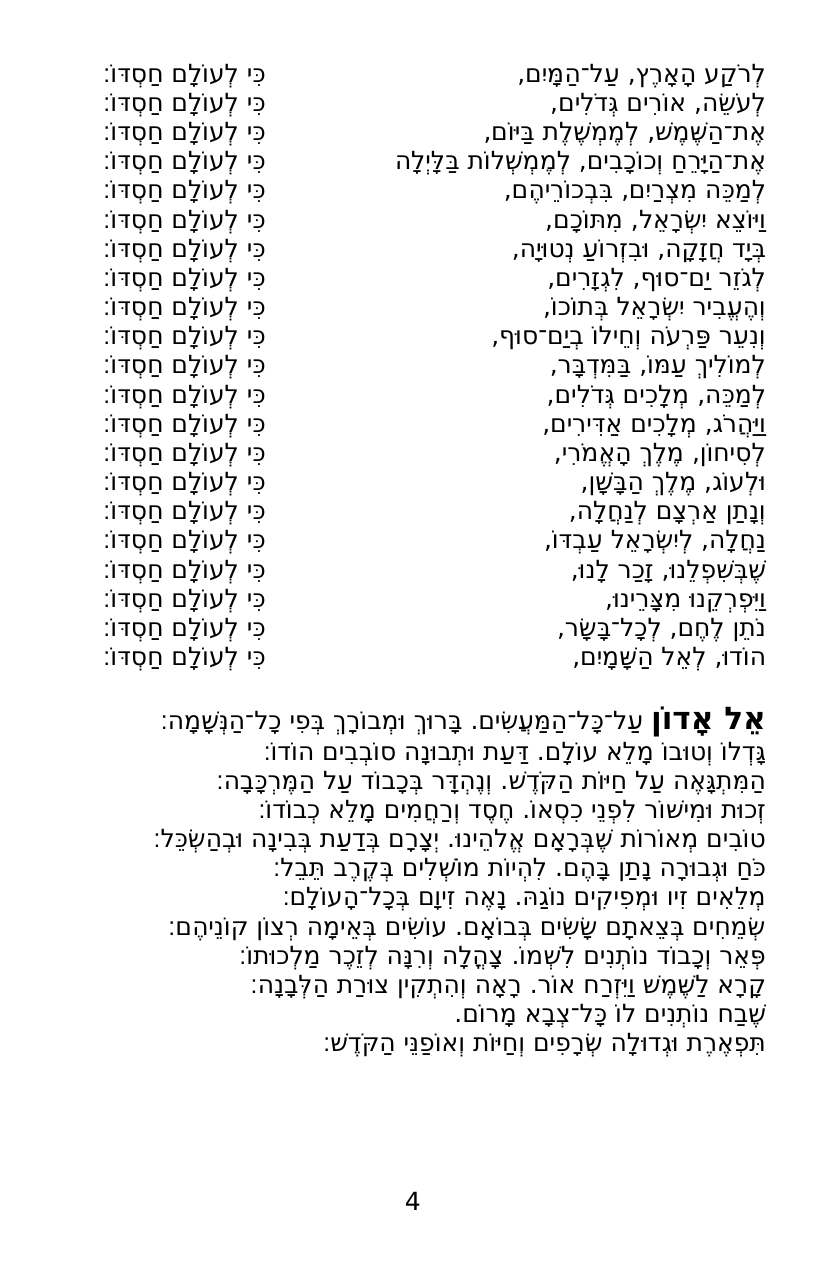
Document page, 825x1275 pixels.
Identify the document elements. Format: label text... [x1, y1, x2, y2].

text טוֹבִים מְאוֹרוֹת שֶׁבְּרָאָם אֱלהֵינוּ. יְצָרָם בְּדַעַת בְּבִינָה וּבְהַשְׂכֵּל׃ [59, 824, 766, 853]
text שֶׁבַח נוֹתְנִים לוֹ כָּל־צְבָא מָרוֹם. [59, 999, 766, 1028]
text גָּדְלוֹ וְטוּבוֹ מָלֵא עוֹלָם. דַּעַת וּתְבוּנָה סוֹבְבִים הוֹדוֹ׃ [59, 737, 766, 766]
text תִּפְאֶרֶת וּגְדוּלָה שְׂרָפִים וְחַיּוֹת וְאוֹפַנֵּי הַקֹּדֶשׁ׃ [59, 1028, 766, 1057]
text פְּאֵר וְכָבוֹד נוֹתְנִים לִשְׁמוֹ. צָהֳלָה וְרִנָּה לְזֵכֶר מַלְכוּתוֹ׃ [59, 941, 766, 970]
text אֵל אָדוֹן עַל־כָּל־הַמַּעֲשִׂים. בָּרוּךְ וּמְבוֹרָךְ בְּפִי כָל־הַנְּשָׁמָה׃ [59, 700, 766, 737]
text שְׂמֵחִים בְּצֵאתָם שָׂשִׂים בְּבוֹאָם. עוֹשִׂים בְּאֵימָה רְצוֹן קוֹנֵיהֶם׃ [59, 912, 766, 941]
text מְלֵאִים זִיו וּמְפִיקִים נוֹגַהּ. נָאֶה זִיוָם בְּכָל־הָעוֹלָם׃ [59, 882, 766, 912]
text זְכוּת וּמִישׁוֹר לִפְנֵי כִסְאוֹ. חֶסֶד וְרַחֲמִים מָלֵא כְבוֹדוֹ׃ [59, 795, 766, 824]
text לְרֹקַע הָאָרֶץ, עַל־הַמָּיִם, כִּי לְעוֹלָם חַסְדּוֹ׃ לְעֹשֵׂה, אוֹרִים גְּדֹלִים, כִּי לְעוֹלָם חַסְדּוֹ׃ אֶת־הַשֶּׁמֶשׁ, לְמֶמְשֶׁלֶת בַּיּוֹם, כִּי לְעוֹלָם חַסְדּוֹ׃ אֶת־הַיָּרֵחַ וְכוֹכָבִים, לְמֶמְשְׁלוֹת בַּלָּיְלָה כִּי לְעוֹלָם חַסְדּוֹ׃ לְמַכֵּה מִצְרַיִם, בִּבְכוֹרֵיהֶם, כִּי לְעוֹלָם חַסְדּוֹ׃ וַיּוֹצֵא יִשְׂרָאֵל, מִתּוֹכָם, כִּי לְעוֹלָם חַסְדּוֹ׃ בְּיָד חֲזָקָה, וּבִזְרוֹעַ נְטוּיָה, כִּי לְעוֹלָם חַסְדּוֹ׃ לְגֹזֵר יַם־סוּף, לִגְזָרִים, כִּי לְעוֹלָם חַסְדּוֹ׃ וְהֶעֱבִיר יִשְׂרָאֵל בְּתוֹכוֹ, כִּי לְעוֹלָם חַסְדּוֹ׃ וְנִעֵר פַּרְעֹה וְחֵילוֹ בְיַם־סוּף, כִּי לְעוֹלָם חַסְדּוֹ׃ לְמוֹלִיךְ עַמּוֹ, בַּמִּדְבָּר, כִּי לְעוֹלָם חַסְדּוֹ׃ לְמַכֵּה, מְלָכִים גְּדֹלִים, כִּי לְעוֹלָם חַסְדּוֹ׃ וַיַּהֲרֹג, מְלָכִים אַדִּירִים, כִּי לְעוֹלָם חַסְדּוֹ׃ לְסִיחוֹן, מֶלֶךְ הָאֱמֹרִי, כִּי לְעוֹלָם חַסְדּוֹ׃ וּלְעוֹג, מֶלֶךְ הַבָּשָׁן, כִּי לְעוֹלָם חַסְדּוֹ׃ וְנָתַן אַרְצָם לְנַחֲלָה, כִּי לְעוֹלָם חַסְדּוֹ׃ נַחֲלָה, לְיִשְׂרָאֵל עַבְדּוֹ, כִּי לְעוֹלָם חַסְדּוֹ׃ שֶׁבְּשִׁפְלֵנוּ, זָכַר לָנוּ, כִּי לְעוֹלָם חַסְדּוֹ׃ וַיִּפְרְקֵנוּ מִצָּרֵינוּ, כִּי לְעוֹלָם חַסְדּוֹ׃ נֹתֵן לֶחֶם, לְכָל־בָּשָׂר, כִּי לְעוֹלָם חַסְדּוֹ׃ הוֹדוּ, לְאֵל הַשָּׁמָיִם, כִּי לְעוֹלָם חַסְדּוֹ׃ [59, 59, 766, 672]
text קָרָא לַשֶּׁמֶשׁ וַיִּזְרַח אוֹר. רָאָה וְהִתְקִין צוּרַת הַלְּבָנָה׃ [59, 970, 766, 999]
text הַמִּתְגָּאֶה עַל חַיּוֹת הַקֹּדֶשׁ. וְנֶהְדָּר בְּכָבוֹד עַל הַמֶּרְכָּבָה׃ [59, 766, 766, 795]
text כֹּחַ וּגְבוּרָה נָתַן בָּהֶם. לִהְיוֹת מוֹשְׁלִים בְּקֶרֶב תֵּבֵל׃ [59, 853, 766, 882]
